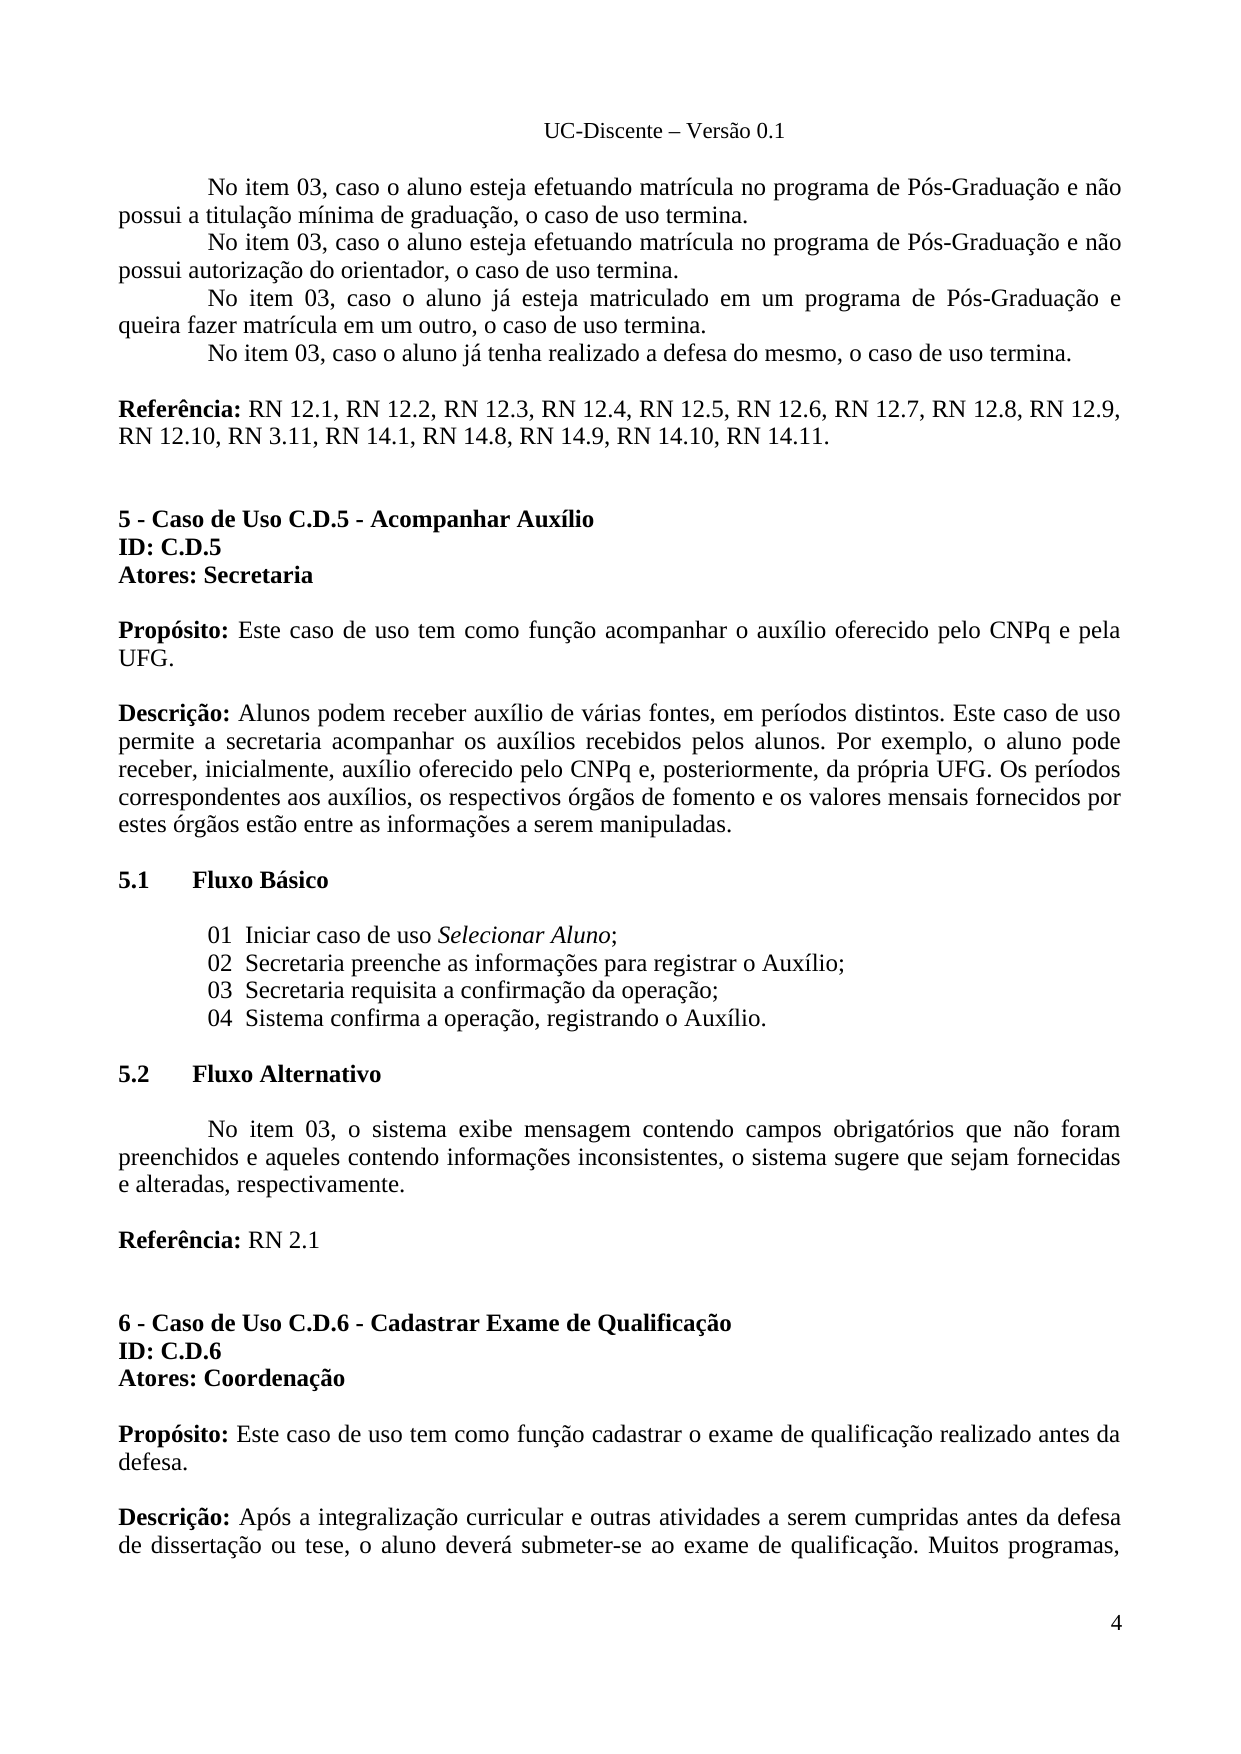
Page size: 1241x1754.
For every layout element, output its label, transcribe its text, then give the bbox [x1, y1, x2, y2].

text Atores: Secretaria [118, 561, 1122, 589]
text Propósito: Este caso de uso tem como função cadastrar o exame de qualificação realizado antes da defesa. [118, 1420, 1122, 1475]
text Referência: RN 2.1 [118, 1226, 1122, 1254]
text 03 Secretaria requisita a confirmação da operação; [118, 977, 1122, 1004]
text 5.2 Fluxo Alternativo [118, 1060, 1122, 1087]
text ID: C.D.6 [118, 1337, 1122, 1364]
text No item 03, caso o aluno esteja efetuando matrícula no programa de Pós-Graduação e não possui a titulação mínima de graduação, o caso de uso termina. [118, 173, 1122, 228]
text No item 03, caso o aluno já esteja matriculado em um programa de Pós-Graduação e queira fazer matrícula em um outro, o caso de uso termina. [118, 284, 1122, 339]
text 02 Secretaria preenche as informações para registrar o Auxílio; [118, 949, 1122, 977]
text No item 03, caso o aluno esteja efetuando matrícula no programa de Pós-Graduação e não possui autorização do orientador, o caso de uso termina. [118, 228, 1122, 284]
text 04 Sistema confirma a operação, registrando o Auxílio. [118, 1004, 1122, 1032]
text 6 - Caso de Uso C.D.6 - Cadastrar Exame de Qualificação [118, 1309, 1122, 1337]
text 5 - Caso de Uso C.D.5 - Acompanhar Auxílio [118, 506, 1122, 533]
text No item 03, o sistema exibe mensagem contendo campos obrigatórios que não foram preenchidos e aqueles contendo informações inconsistentes, o sistema sugere que sejam fornecidas e alteradas, respectivamente. [118, 1115, 1122, 1198]
text Descrição: Alunos podem receber auxílio de várias fontes, em períodos distintos. Este caso de uso permite a secretaria acompanhar os auxílios recebidos pelos alunos. Por exemplo, o aluno pode receber, inicialmente, auxílio oferecido pelo CNPq e, posteriormente, da própria UFG. Os períodos correspondentes aos auxílios, os respectivos órgãos de fomento e os valores mensais fornecidos por estes órgãos estão entre as informações a serem manipuladas. [118, 699, 1122, 838]
text ID: C.D.5 [118, 533, 1122, 561]
text Propósito: Este caso de uso tem como função acompanhar o auxílio oferecido pelo CNPq e pela UFG. [118, 616, 1122, 672]
text 01 Iniciar caso de uso Selecionar Aluno; [118, 921, 1122, 949]
text Atores: Coordenação [118, 1364, 1122, 1392]
text No item 03, caso o aluno já tenha realizado a defesa do mesmo, o caso de uso termina. [118, 339, 1122, 367]
text Descrição: Após a integralização curricular e outras atividades a serem cumpridas antes da defesa de dissertação ou tese, o aluno deverá submeter-se ao exame de qualificação. Muitos programas, [118, 1503, 1122, 1558]
text 5.1 Fluxo Básico [118, 866, 1122, 893]
text Referência: RN 12.1, RN 12.2, RN 12.3, RN 12.4, RN 12.5, RN 12.6, RN 12.7, RN 12.8, RN 12.9, RN 12.10, RN 3.11, RN 14.1, RN 14.8, RN 14.9, RN 14.10, RN 14.11. [118, 395, 1122, 450]
